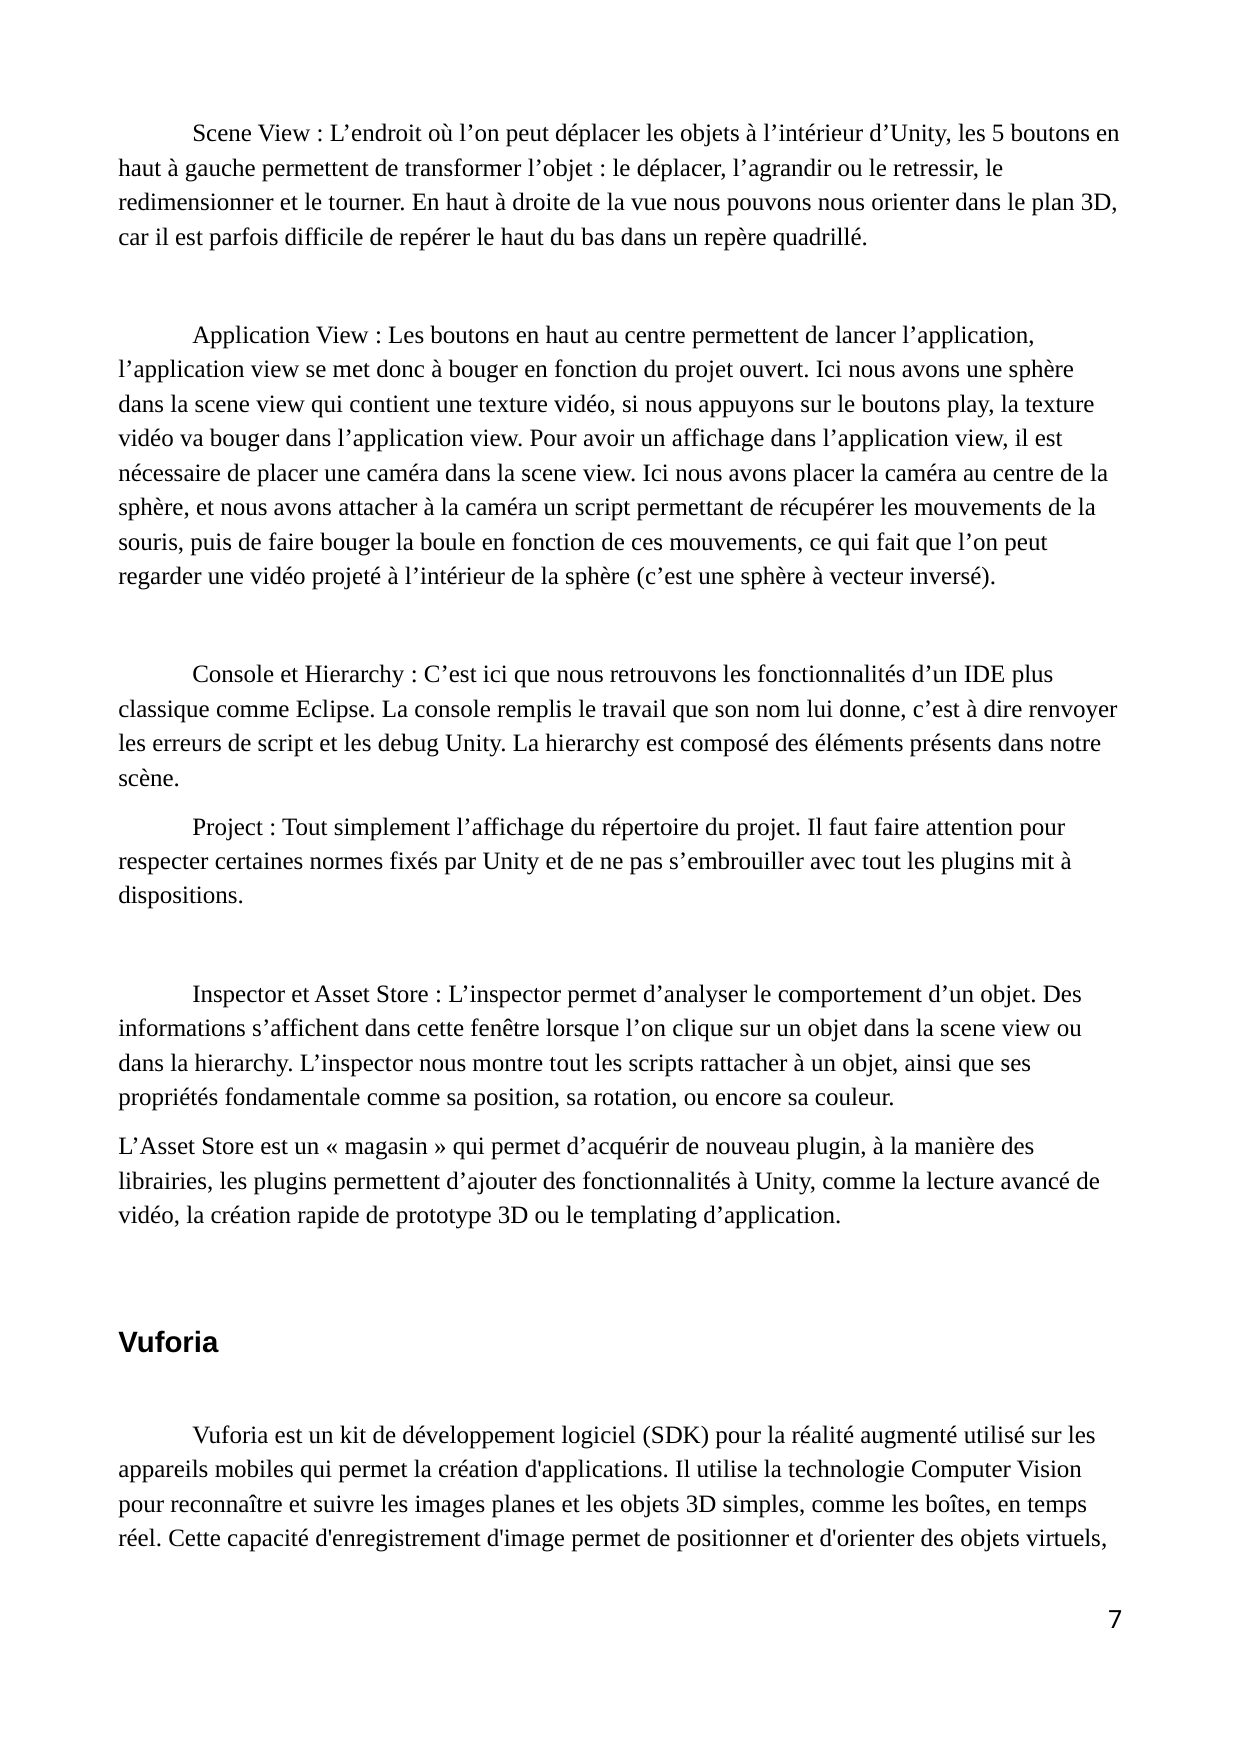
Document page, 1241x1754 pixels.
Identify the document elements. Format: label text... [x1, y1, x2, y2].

text Project : Tout simplement l’affichage du répertoire du projet. Il faut faire attention pour respecter certaines normes fixés par Unity et de ne pas s’embrouiller avec tout les plugins mit à dispositions. [118, 812, 1122, 909]
text Application View : Les boutons en haut au centre permettent de lancer l’application, l’application view se met donc à bouger en fonction du projet ouvert. Ici nous avons une sphère dans la scene view qui contient une texture vidéo, si nous appuyons sur le boutons play, la texture vidéo va bouger dans l’application view. Pour avoir un affichage dans l’application view, il est nécessaire de placer une caméra dans la scene view. Ici nous avons placer la caméra au centre de la sphère, et nous avons attacher à la caméra un script permettant de récupérer les mouvements de la souris, puis de faire bouger la boule en fonction de ces mouvements, ce qui fait que l’on peut regarder une vidéo projeté à l’intérieur de la sphère (c’est une sphère à vecteur inversé). [118, 320, 1122, 590]
text Scene View : L’endroit où l’on peut déplacer les objets à l’intérieur d’Unity, les 5 boutons en haut à gauche permettent de transformer l’objet : le déplacer, l’agrandir ou le retressir, le redimensionner et le tourner. En haut à droite de la vue nous pouvons nous orienter dans le plan 3D, car il est parfois difficile de repérer le haut du bas dans un repère quadrillé. [118, 118, 1122, 250]
text Console et Hierarchy : C’est ici que nous retrouvons les fonctionnalités d’un IDE plus classique comme Eclipse. La console remplis le travail que son nom lui donne, c’est à dire renvoyer les erreurs de script et les debug Unity. La hierarchy est composé des éléments présents dans notre scène. [118, 659, 1122, 791]
text L’Asset Store est un « magasin » qui permet d’acquérir de nouveau plugin, à la manière des librairies, les plugins permettent d’ajouter des fonctionnalités à Unity, comme la lecture avancé de vidéo, la création rapide de prototype 3D ou le templating d’application. [118, 1131, 1122, 1229]
subtitle Vuforia [118, 1325, 1122, 1358]
text Vuforia est un kit de développement logiciel (SDK) pour la réalité augmenté utilisé sur les appareils mobiles qui permet la création d'applications. Il utilise la technologie Computer Vision pour reconnaître et suivre les images planes et les objets 3D simples, comme les boîtes, en temps réel. Cette capacité d'enregistrement d'image permet de positionner et d'orienter des objets virtuels, [118, 1420, 1122, 1552]
text Inspector et Asset Store : L’inspector permet d’analyser le comportement d’un objet. Des informations s’affichent dans cette fenêtre lorsque l’on clique sur un objet dans la scene view ou dans la hierarchy. L’inspector nous montre tout les scripts rattacher à un objet, ainsi que ses propriétés fondamentale comme sa position, sa rotation, ou encore sa couleur. [118, 979, 1122, 1111]
